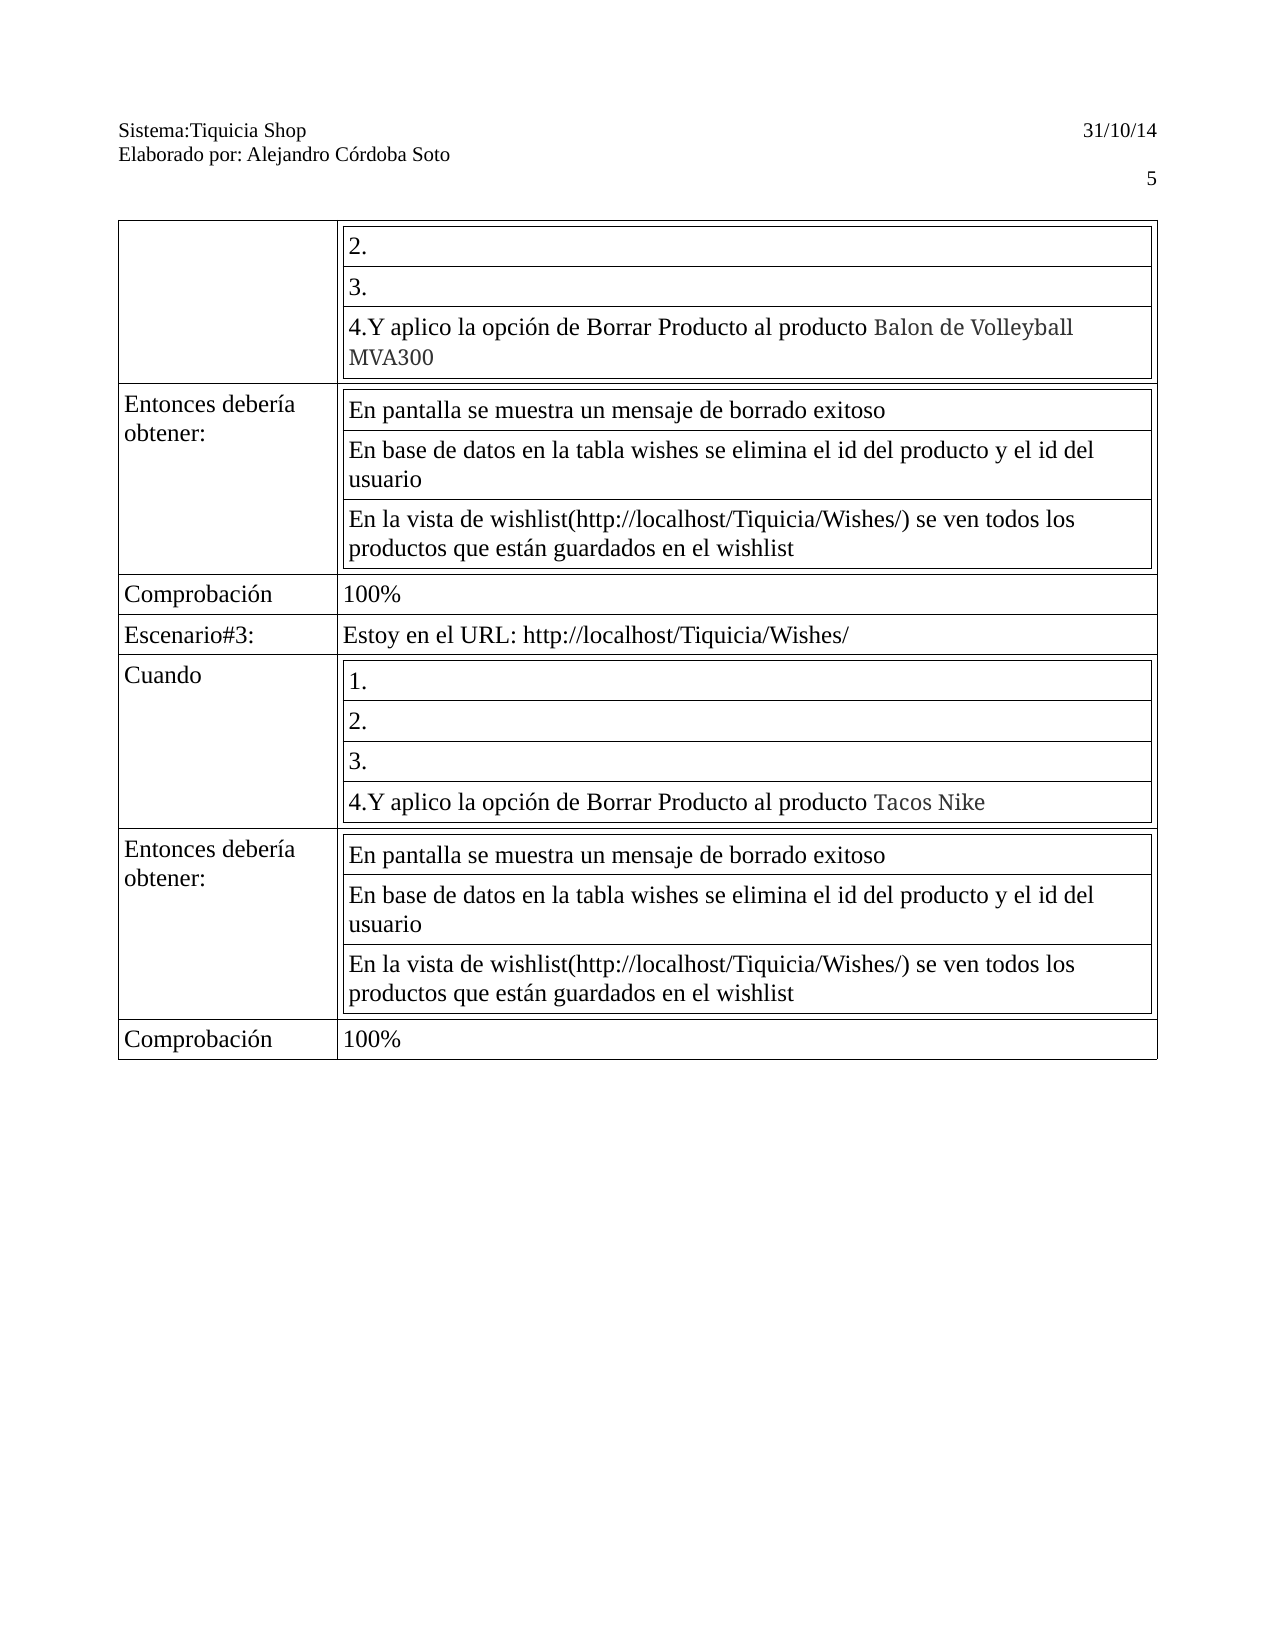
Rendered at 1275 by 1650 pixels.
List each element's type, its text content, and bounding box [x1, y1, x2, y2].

table_cell 4.Y aplico la opción de Borrar Producto al producto Balon de Volleyball MVA300 [344, 307, 1151, 377]
table_cell En la vista de wishlist(http://localhost/Tiquicia/Wishes/) se ven todos los productos que están guardados en el wishlist [344, 500, 1151, 568]
table_cell Comprobación [119, 1020, 337, 1059]
table_cell 2. [344, 227, 1151, 266]
table_cell En base de datos en la tabla wishes se elimina el id del producto y el id del usuario [344, 431, 1151, 498]
table_header En pantalla se muestra un mensaje de borrado exitoso [344, 835, 1151, 874]
table_cell Escenario#3: [119, 615, 337, 654]
table_cell 100% [338, 1020, 1157, 1059]
table_cell 2. [344, 701, 1151, 741]
table_header En pantalla se muestra un mensaje de borrado exitoso [344, 390, 1151, 429]
table_cell En base de datos en la tabla wishes se elimina el id del producto y el id del usuario [344, 875, 1151, 943]
table_header 1. [344, 661, 1151, 700]
table_cell [338, 384, 1157, 573]
table_cell Cuando [119, 655, 337, 828]
table_cell [338, 221, 1157, 383]
table_cell 100% [338, 575, 1157, 614]
table_cell 3. [344, 267, 1151, 306]
table_cell En la vista de wishlist(http://localhost/Tiquicia/Wishes/) se ven todos los productos que están guardados en el wishlist [344, 945, 1151, 1012]
table_cell Comprobación [119, 575, 337, 614]
table_cell Entonces debería obtener: [119, 829, 337, 1018]
table_cell [119, 221, 337, 383]
table_cell [338, 655, 1157, 828]
table_cell [338, 829, 1157, 1018]
table_cell 4.Y aplico la opción de Borrar Producto al producto Tacos Nike [344, 782, 1151, 822]
table_cell Entonces debería obtener: [119, 384, 337, 573]
table_cell 3. [344, 742, 1151, 781]
table_cell Estoy en el URL: http://localhost/Tiquicia/Wishes/ [338, 615, 1157, 654]
